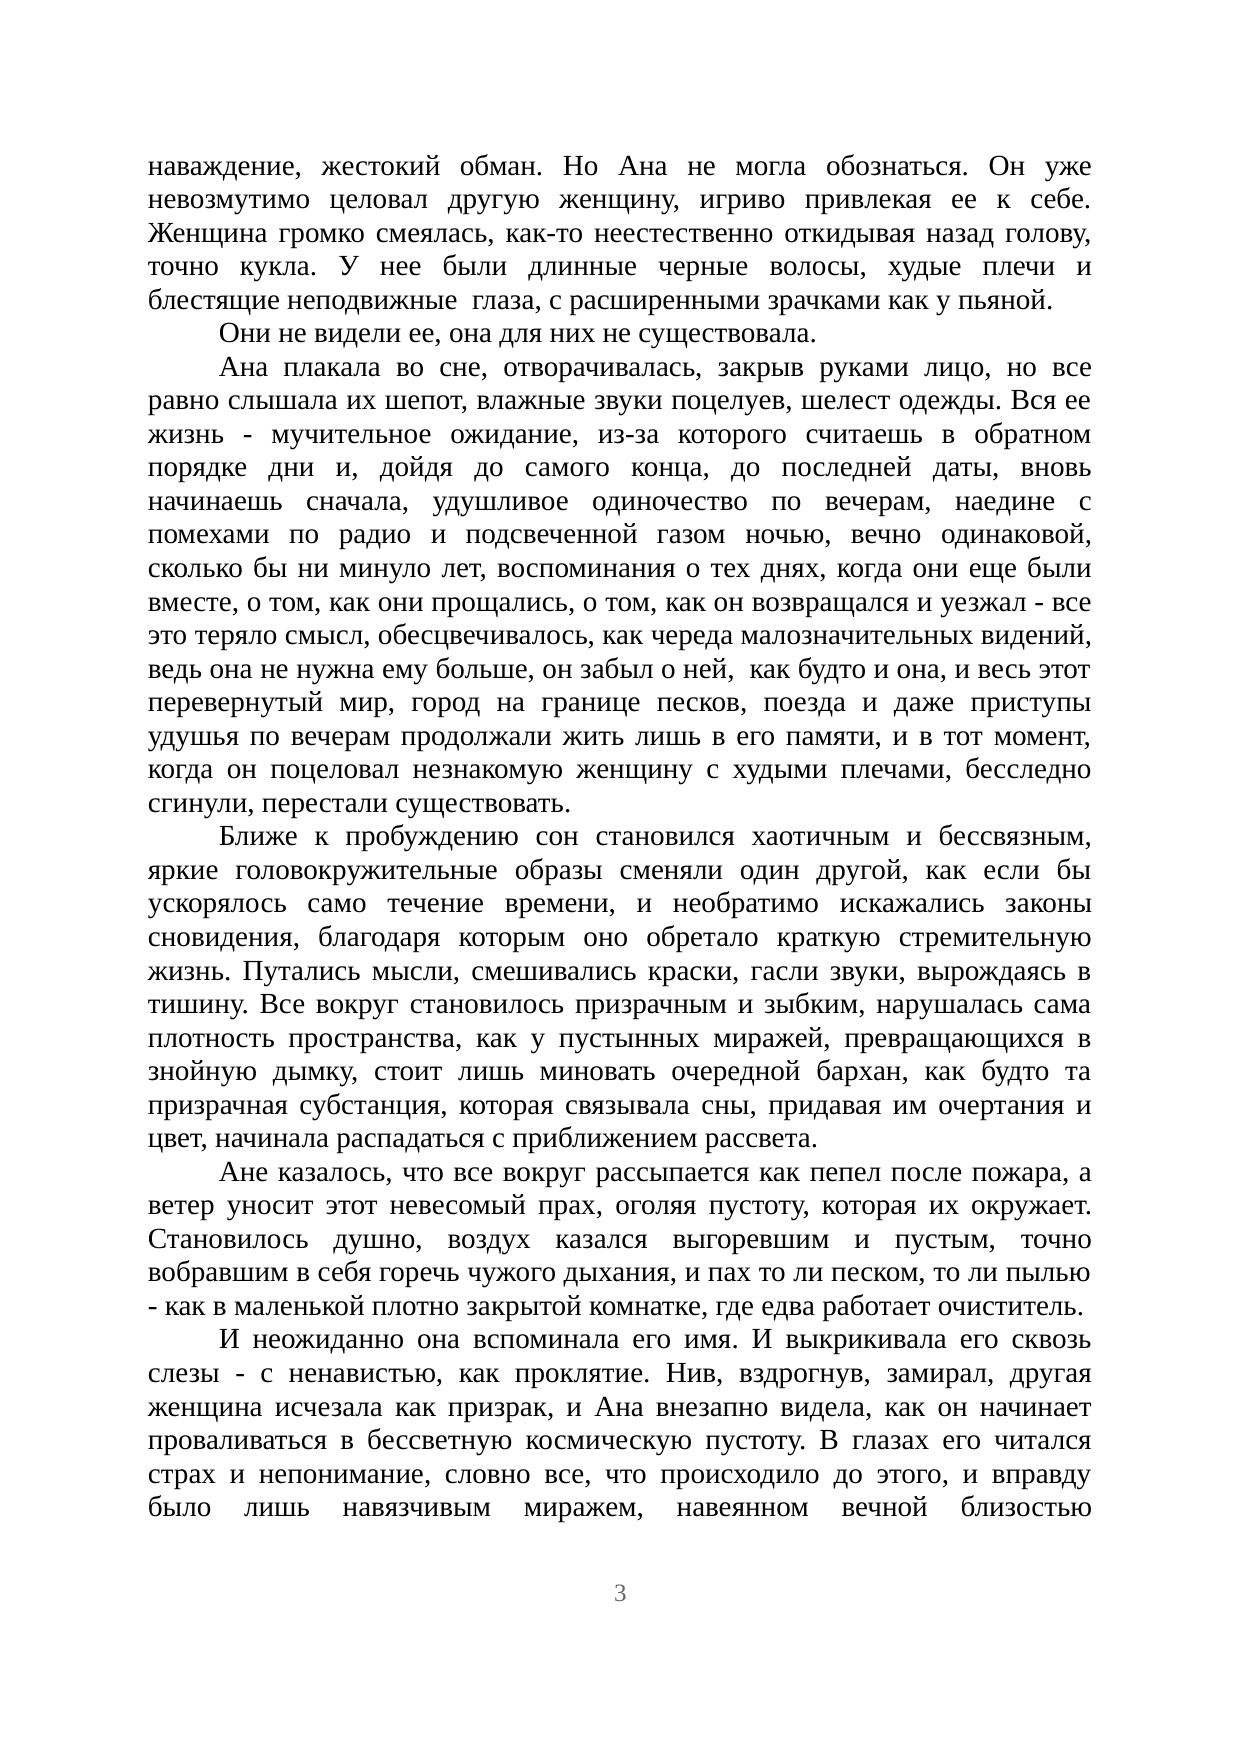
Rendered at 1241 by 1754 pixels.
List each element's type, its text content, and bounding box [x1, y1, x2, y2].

text Ближе к пробуждению сон становился хаотичным и бессвязным, яркие головокружительные образы сменяли один другой, как если бы ускорялось само течение времени, и необратимо искажались законы сновидения, благодаря которым оно обретало краткую стремительную жизнь. Путались мысли, смешивались краски, гасли звуки, вырождаясь в тишину. Все вокруг становилось призрачным и зыбким, нарушалась сама плотность пространства, как у пустынных миражей, превращающихся в знойную дымку, стоит лишь миновать очередной бархан, как будто та призрачная субстанция, которая связывала сны, придавая им очертания и цвет, начинала распадаться с приближением рассвета. [148, 818, 1093, 1154]
text наваждение, жестокий обман. Но Ана не могла обознаться. Он уже невозмутимо целовал другую женщину, игриво привлекая ее к себе. Женщина громко смеялась, как-то неестественно откидывая назад голову, точно кукла. У нее были длинные черные волосы, худые плечи и блестящие неподвижные глаза, с расширенными зрачками как у пьяной. [148, 148, 1093, 315]
text Ане казалось, что все вокруг рассыпается как пепел после пожара, а ветер уносит этот невесомый прах, оголяя пустоту, которая их окружает. Становилось душно, воздух казался выгоревшим и пустым, точно вобравшим в себя горечь чужого дыхания, и пах то ли песком, то ли пылью - как в маленькой плотно закрытой комнатке, где едва работает очиститель. [148, 1154, 1093, 1322]
text Ана плакала во сне, отворачивалась, закрыв руками лицо, но все равно слышала их шепот, влажные звуки поцелуев, шелест одежды. Вся ее жизнь - мучительное ожидание, из-за которого считаешь в обратном порядке дни и, дойдя до самого конца, до последней даты, вновь начинаешь сначала, удушливое одиночество по вечерам, наедине с помехами по радио и подсвеченной газом ночью, вечно одинаковой, сколько бы ни минуло лет, воспоминания о тех днях, когда они еще были вместе, о том, как они прощались, о том, как он возвращался и уезжал - все это теряло смысл, обесцвечивалось, как череда малозначительных видений, ведь она не нужна ему больше, он забыл о ней, как будто и она, и весь этот перевернутый мир, город на границе песков, поезда и даже приступы удушья по вечерам продолжали жить лишь в его памяти, и в тот момент, когда он поцеловал незнакомую женщину с худыми плечами, бесследно сгинули, перестали существовать. [148, 349, 1093, 818]
text И неожиданно она вспоминала его имя. И выкрикивала его сквозь слезы - с ненавистью, как проклятие. Нив, вздрогнув, замирал, другая женщина исчезала как призрак, и Ана внезапно видела, как он начинает проваливаться в бессветную космическую пустоту. В глазах его читался страх и непонимание, словно все, что происходило до этого, и вправду было лишь навязчивым миражем, навеянном вечной близостью [148, 1322, 1093, 1523]
text Они не видели ее, она для них не существовала. [148, 315, 1093, 349]
